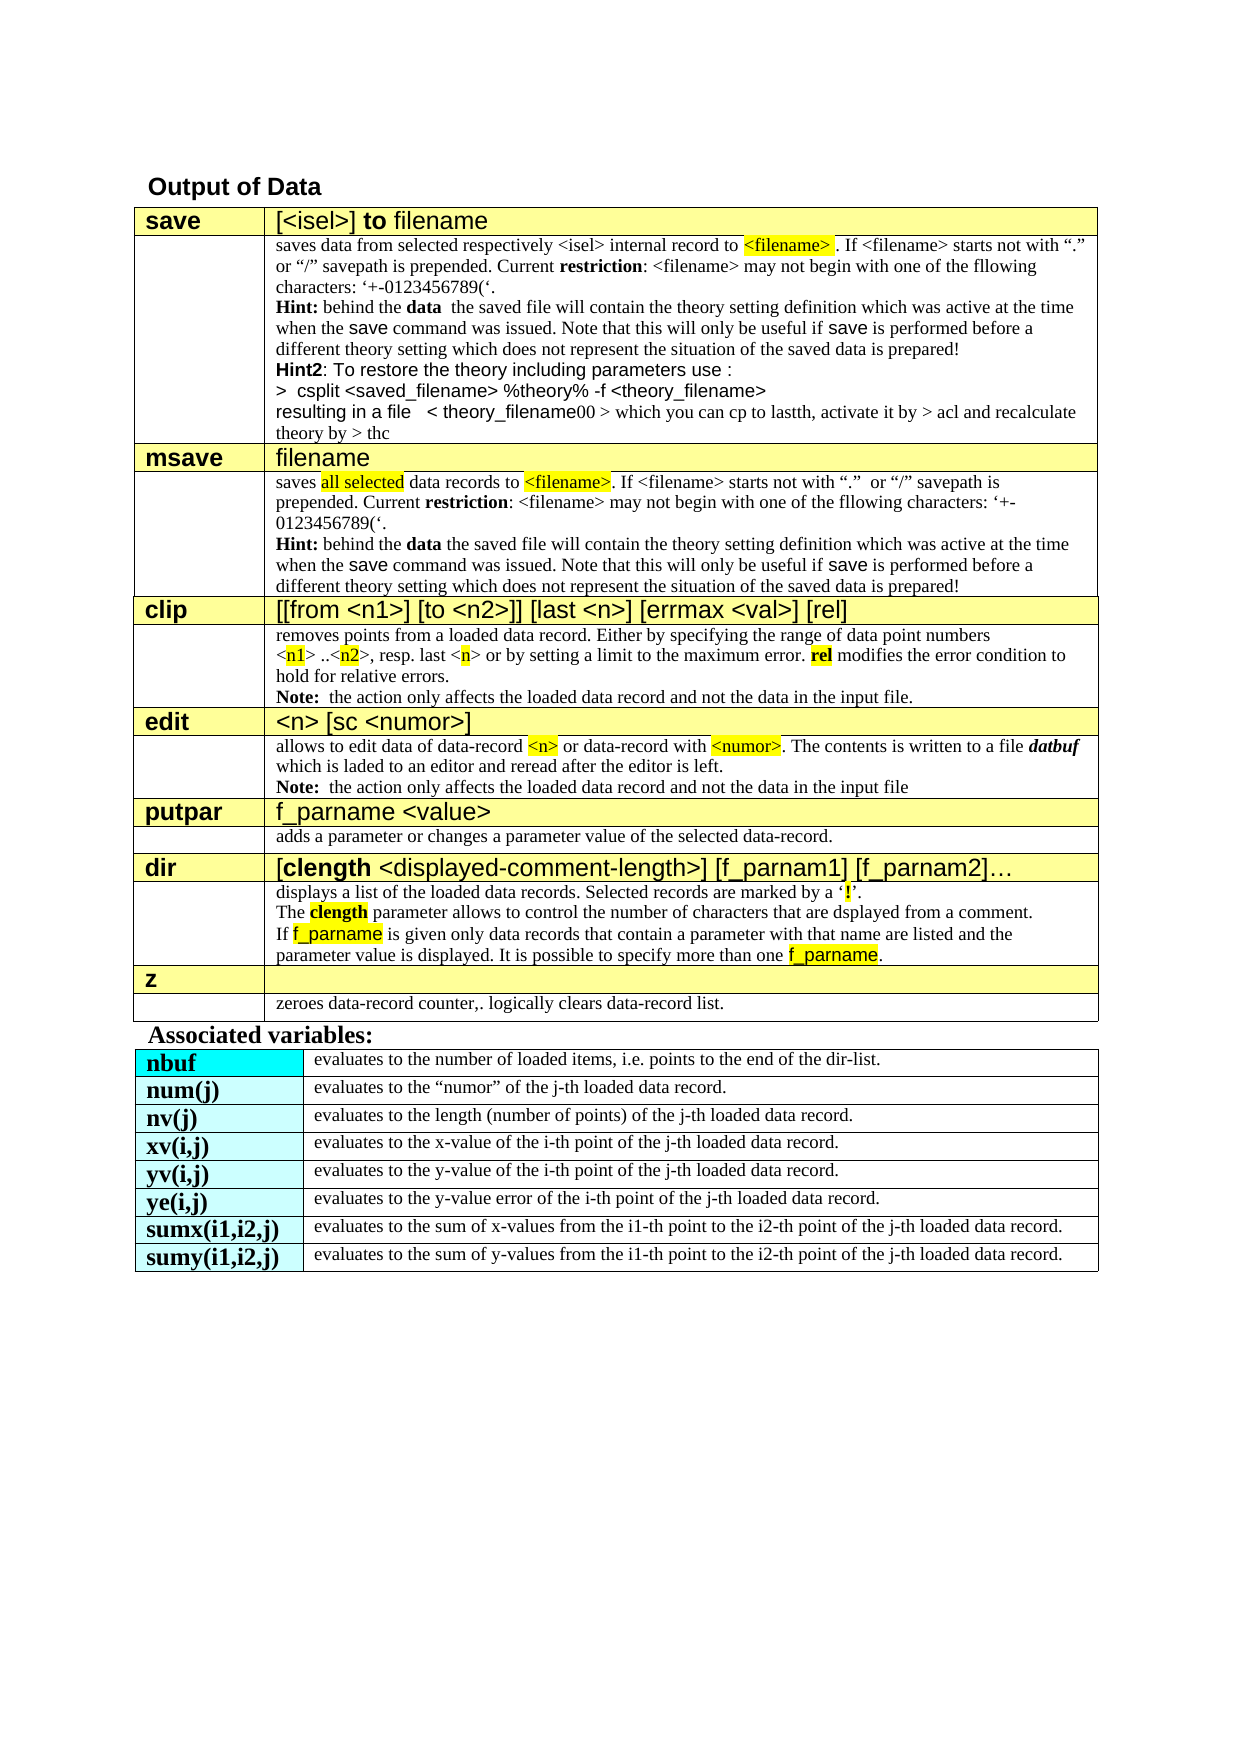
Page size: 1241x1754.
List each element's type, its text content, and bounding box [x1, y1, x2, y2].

table_cell dir [134, 854, 264, 881]
table_cell evaluates to the sum of y-values from the i1-th point to the i2-th point of the j-th loaded data record. [304, 1244, 1098, 1271]
table_cell xv(i,j) [136, 1133, 303, 1160]
table_cell evaluates to the y-value error of the i-th point of the j-th loaded data record. [304, 1189, 1098, 1216]
table_cell msave [135, 444, 264, 471]
table_header evaluates to the number of loaded items, i.e. points to the end of the dir-list. [304, 1050, 1098, 1076]
table_cell f_parname <value> [265, 799, 1098, 826]
table_cell ye(i,j) [136, 1189, 303, 1216]
table_header clip [134, 597, 264, 624]
table_cell [clength <displayed-comment-length>] [f_parnam1] [f_parnam2]… [265, 854, 1098, 881]
table_cell sumx(i1,i2,j) [136, 1217, 303, 1243]
table_cell [135, 236, 264, 443]
table_cell displays a list of the loaded data records. Selected records are marked by a ‘!’. The clength parameter allows to control the number of characters that are dsplayed from a comment. If f_parname is given only data records that contain a parameter with that name are listed and the parameter value is displayed. It is possible to specify more than one f_parname. [265, 882, 1098, 965]
table_cell z [134, 966, 264, 993]
table_cell edit [134, 708, 264, 735]
table_cell nv(j) [136, 1105, 303, 1132]
table_cell saves data from selected respectively <isel> internal record to <filename> . If <filename> starts not with “.” or “/” savepath is prepended. Current restriction: <filename> may not begin with one of the fllowing characters: ‘+-0123456789(‘. Hint: behind the data the saved file will contain the theory setting definition which was active at the time when the save command was issued. Note that this will only be useful if save is performed before a different theory setting which does not represent the situation of the saved data is prepared! Hint2: To restore the theory including parameters use : > csplit <saved_filename> %theory% -f <theory_filename> resulting in a file < theory_filename00 > which you can cp to lastth, activate it by > acl and recalculate theory by > thc [265, 236, 1097, 443]
table_header nbuf [136, 1050, 303, 1076]
subtitle Output of Data [148, 173, 1092, 201]
table_cell [134, 625, 264, 707]
table_cell adds a parameter or changes a parameter value of the selected data-record. [265, 827, 1098, 853]
table_header save [135, 208, 264, 235]
table_cell filename [265, 444, 1097, 471]
table_cell <n> [sc <numor>] [265, 708, 1098, 735]
table_cell zeroes data-record counter,. logically clears data-record list. [265, 994, 1098, 1021]
table_cell yv(i,j) [136, 1161, 303, 1188]
table_cell [135, 472, 264, 596]
table_cell num(j) [136, 1077, 303, 1104]
table_cell evaluates to the length (number of points) of the j-th loaded data record. [304, 1105, 1098, 1132]
table_cell evaluates to the x-value of the i-th point of the j-th loaded data record. [304, 1133, 1098, 1160]
table_cell [134, 736, 264, 797]
table_header [<isel>] to filename [265, 208, 1097, 235]
table_cell removes points from a loaded data record. Either by specifying the range of data point numbers <n1> ..<n2>, resp. last <n> or by setting a limit to the maximum error. rel modifies the error condition to hold for relative errors. Note: the action only affects the loaded data record and not the data in the input file. [265, 625, 1098, 707]
text Associated variables: [148, 1022, 1092, 1049]
table_cell evaluates to the y-value of the i-th point of the j-th loaded data record. [304, 1161, 1098, 1188]
table_cell evaluates to the sum of x-values from the i1-th point to the i2-th point of the j-th loaded data record. [304, 1217, 1098, 1243]
table_cell [134, 827, 264, 853]
table_cell [134, 882, 264, 965]
table_cell [265, 966, 1098, 993]
table_cell saves all selected data records to <filename>. If <filename> starts not with “.” or “/” savepath is prepended. Current restriction: <filename> may not begin with one of the fllowing characters: ‘+-0123456789(‘. Hint: behind the data the saved file will contain the theory setting definition which was active at the time when the save command was issued. Note that this will only be useful if save is performed before a different theory setting which does not represent the situation of the saved data is prepared! [265, 472, 1097, 596]
table_cell sumy(i1,i2,j) [136, 1244, 303, 1271]
table_header [[from <n1>] [to <n2>]] [last <n>] [errmax <val>] [rel] [265, 597, 1098, 624]
table_cell evaluates to the “numor” of the j-th loaded data record. [304, 1077, 1098, 1104]
table_cell putpar [134, 799, 264, 826]
table_cell allows to edit data of data-record <n> or data-record with <numor>. The contents is written to a file datbuf which is laded to an editor and reread after the editor is left. Note: the action only affects the loaded data record and not the data in the input file [265, 736, 1098, 797]
table_cell [134, 994, 264, 1021]
